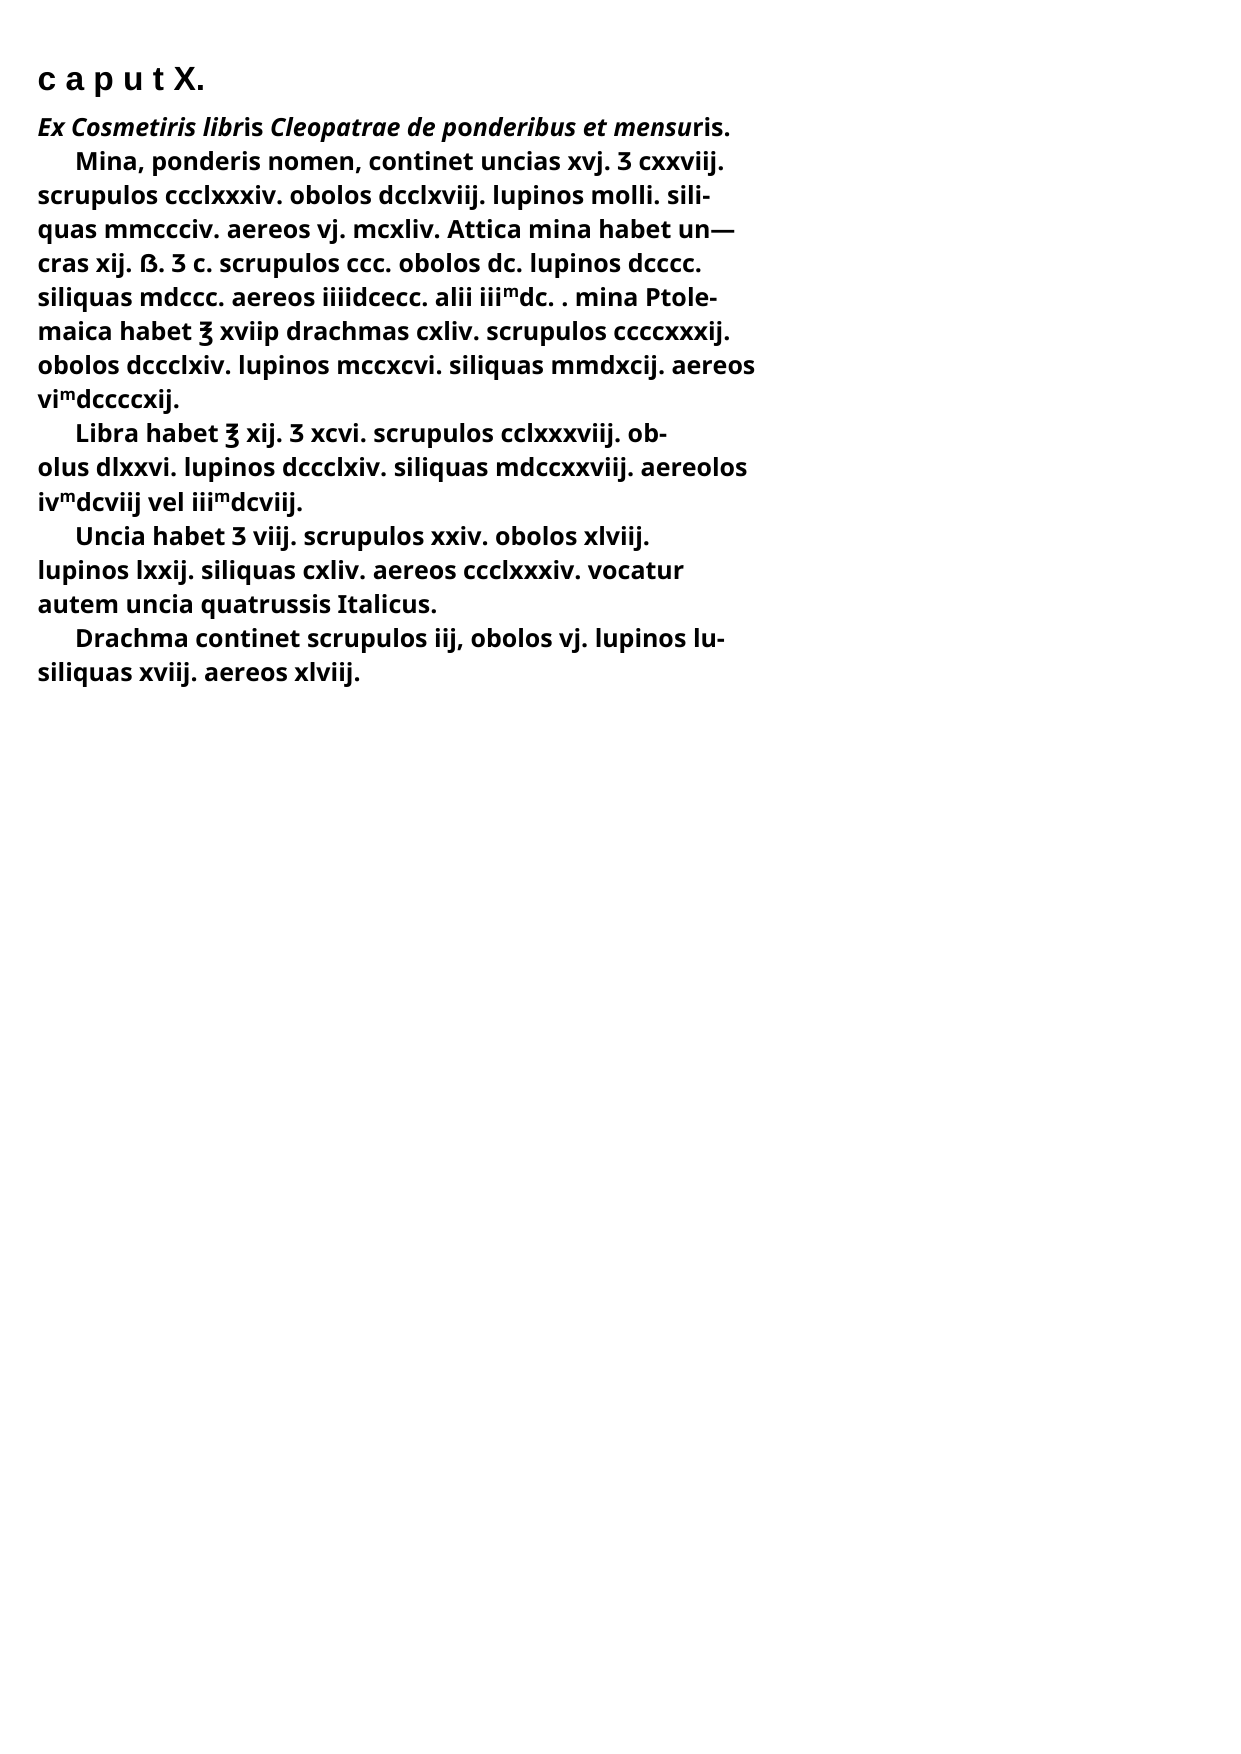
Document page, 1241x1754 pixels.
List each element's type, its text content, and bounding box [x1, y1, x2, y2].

subtitle c a p u t X. [37, 58, 1203, 97]
text Drachma continet scrupulos iij, obolos vj. lupinos lu- siliquas xviij. aereos xlviij. [37, 620, 1203, 688]
text Libra habet ℥ xij. Ʒ xcvi. scrupulos cclxxxviij. ob- olus dlxxvi. lupinos dccclxiv. siliquas mdccxxviij. aereolos ivmdcviij vel iiimdcviij. [37, 416, 1203, 518]
text Ex Cosmetiris libris Cleopatrae de ponderibus et mensuris. [37, 109, 1203, 143]
text Uncia habet Ʒ viij. scrupulos xxiv. obolos xlviij. lupinos lxxij. siliquas cxliv. aereos ccclxxxiv. vocatur autem uncia quatrussis Italicus. [37, 518, 1203, 620]
text Mina, ponderis nomen, continet uncias xvj. Ʒ cxxviij. scrupulos ccclxxxiv. obolos dcclxviij. lupinos molli. sili- quas mmccciv. aereos vj. mcxliv. Attica mina habet un— cras xij. ẞ. Ʒ c. scrupulos ccc. obolos dc. lupinos dcccc. siliquas mdccc. aereos iiiidcecc. alii iiimdc. . mina Ptole- maica habet ℥ xviip drachmas cxliv. scrupulos ccccxxxij. obolos dccclxiv. lupinos mccxcvi. siliquas mmdxcij. aereos vimdccccxij. [37, 143, 1203, 416]
